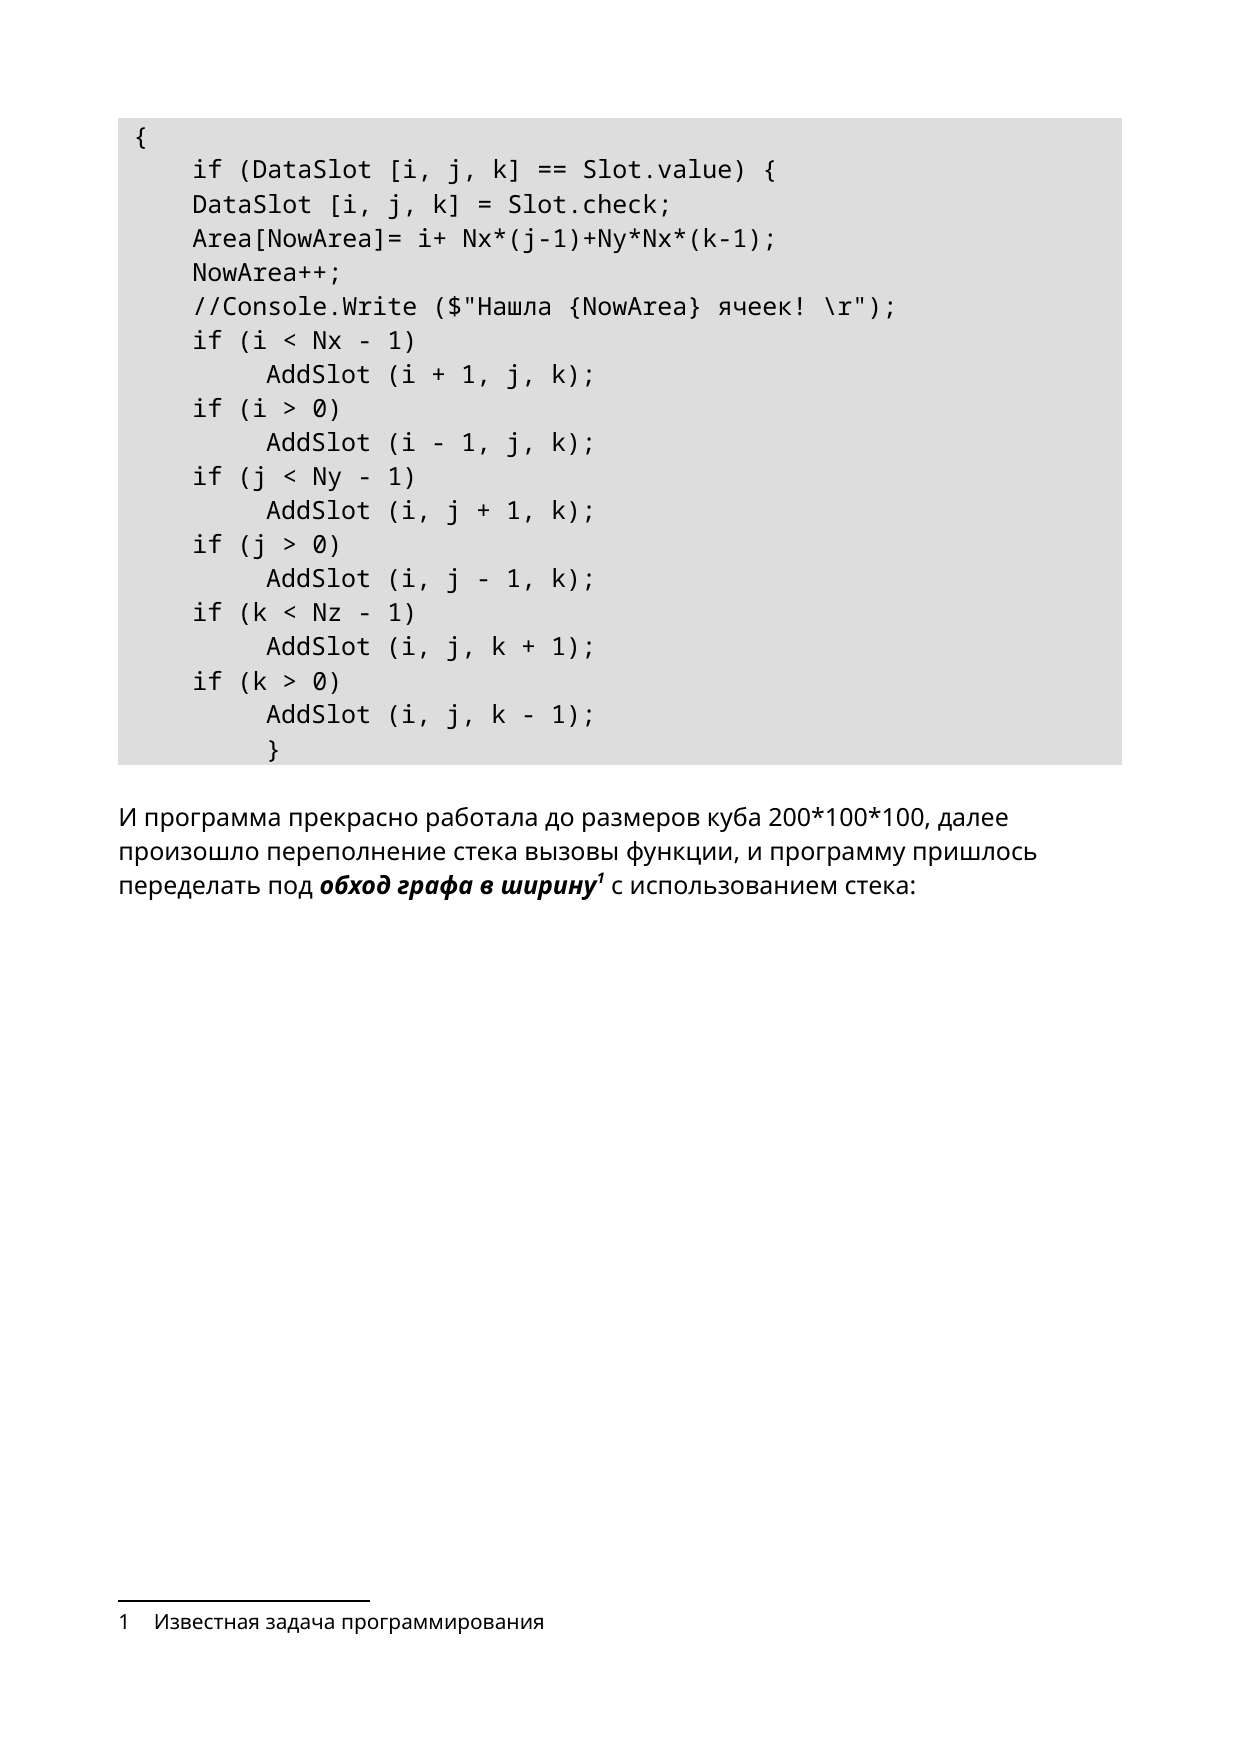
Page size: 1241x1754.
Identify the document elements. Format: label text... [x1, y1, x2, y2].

text И программа прекрасно работала до размеров куба 200*100*100, далее произошло переполнение стека вызовы функции, и программу пришлось переделать под обход графа в ширину с использованием стека: [118, 799, 1122, 902]
text Известная задача программирования [118, 1607, 1122, 1636]
text { if (DataSlot [i, j, k] == Slot.value) { DataSlot [i, j, k] = Slot.check; Area[NowArea]= i+ Nx*(j-1)+Ny*Nx*(k-1); NowArea++; //Console.Write ($"Нашла {NowArea} ячеек! \r"); if (i < Nx - 1) AddSlot (i + 1, j, k); if (i > 0) AddSlot (i - 1, j, k); if (j < Ny - 1) AddSlot (i, j + 1, k); if (j > 0) AddSlot (i, j - 1, k); if (k < Nz - 1) AddSlot (i, j, k + 1); if (k > 0) AddSlot (i, j, k - 1); } [118, 118, 1122, 765]
